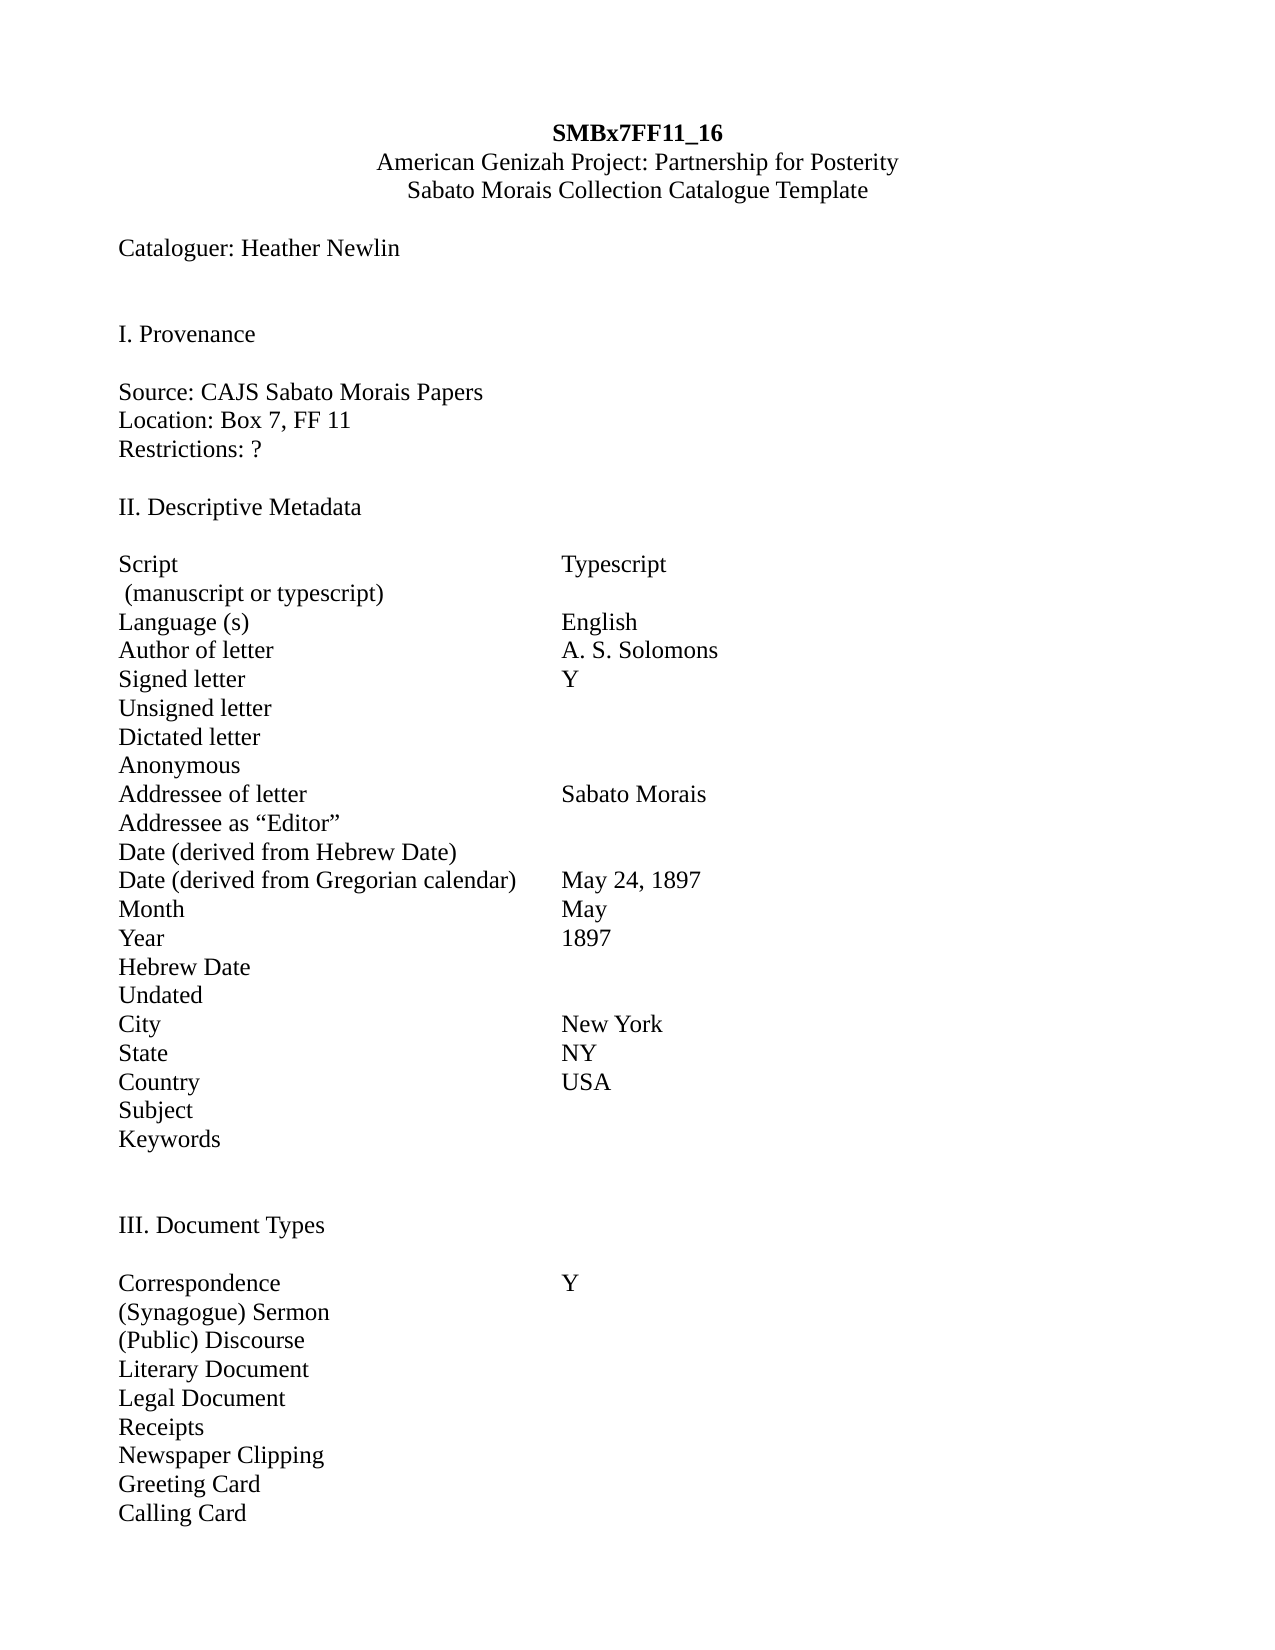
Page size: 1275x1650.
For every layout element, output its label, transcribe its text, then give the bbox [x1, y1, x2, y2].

text (Public) Discourse [118, 1326, 1157, 1354]
text Cataloguer: Heather Newlin [118, 233, 1157, 262]
text Greeting Card [118, 1469, 1157, 1498]
text Location: Box 7, FF 11 [118, 406, 1157, 434]
text (Synagogue) Sermon [118, 1297, 1157, 1326]
text Literary Document [118, 1354, 1157, 1383]
text Date (derived from Hebrew Date) [118, 837, 1157, 866]
text Restrictions: ? [118, 434, 1157, 463]
text Correspondence Y [118, 1268, 1157, 1297]
text Date (derived from Gregorian calendar) May 24, 1897 [118, 866, 1157, 894]
text Unsigned letter [118, 693, 1157, 722]
text Anonymous [118, 751, 1157, 779]
text Hebrew Date [118, 952, 1157, 981]
text American Genizah Project: Partnership for Posterity [118, 147, 1157, 176]
text Signed letter Y [118, 664, 1157, 693]
text Sabato Morais Collection Catalogue Template [118, 176, 1157, 204]
text Source: CAJS Sabato Morais Papers [118, 377, 1157, 406]
text Country USA [118, 1067, 1157, 1096]
text Year 1897 [118, 923, 1157, 952]
text SMBx7FF11_16 [118, 118, 1157, 147]
text Author of letter A. S. Solomons [118, 636, 1157, 664]
text Script Typescript [118, 549, 1157, 578]
text City New York [118, 1009, 1157, 1038]
text State NY [118, 1038, 1157, 1067]
text Calling Card [118, 1498, 1157, 1527]
text Keywords [118, 1124, 1157, 1153]
text Dictated letter [118, 722, 1157, 751]
text Language (s) English [118, 607, 1157, 636]
text Addressee as “Editor” [118, 808, 1157, 837]
text Subject [118, 1096, 1157, 1124]
text Addressee of letter Sabato Morais [118, 779, 1157, 808]
text Newspaper Clipping [118, 1441, 1157, 1469]
text III. Document Types [118, 1211, 1157, 1239]
text I. Provenance [118, 319, 1157, 348]
text Legal Document [118, 1383, 1157, 1412]
text II. Descriptive Metadata [118, 492, 1157, 521]
text Receipts [118, 1412, 1157, 1441]
text (manuscript or typescript) [118, 578, 1157, 607]
text Month May [118, 894, 1157, 923]
text Undated [118, 981, 1157, 1009]
